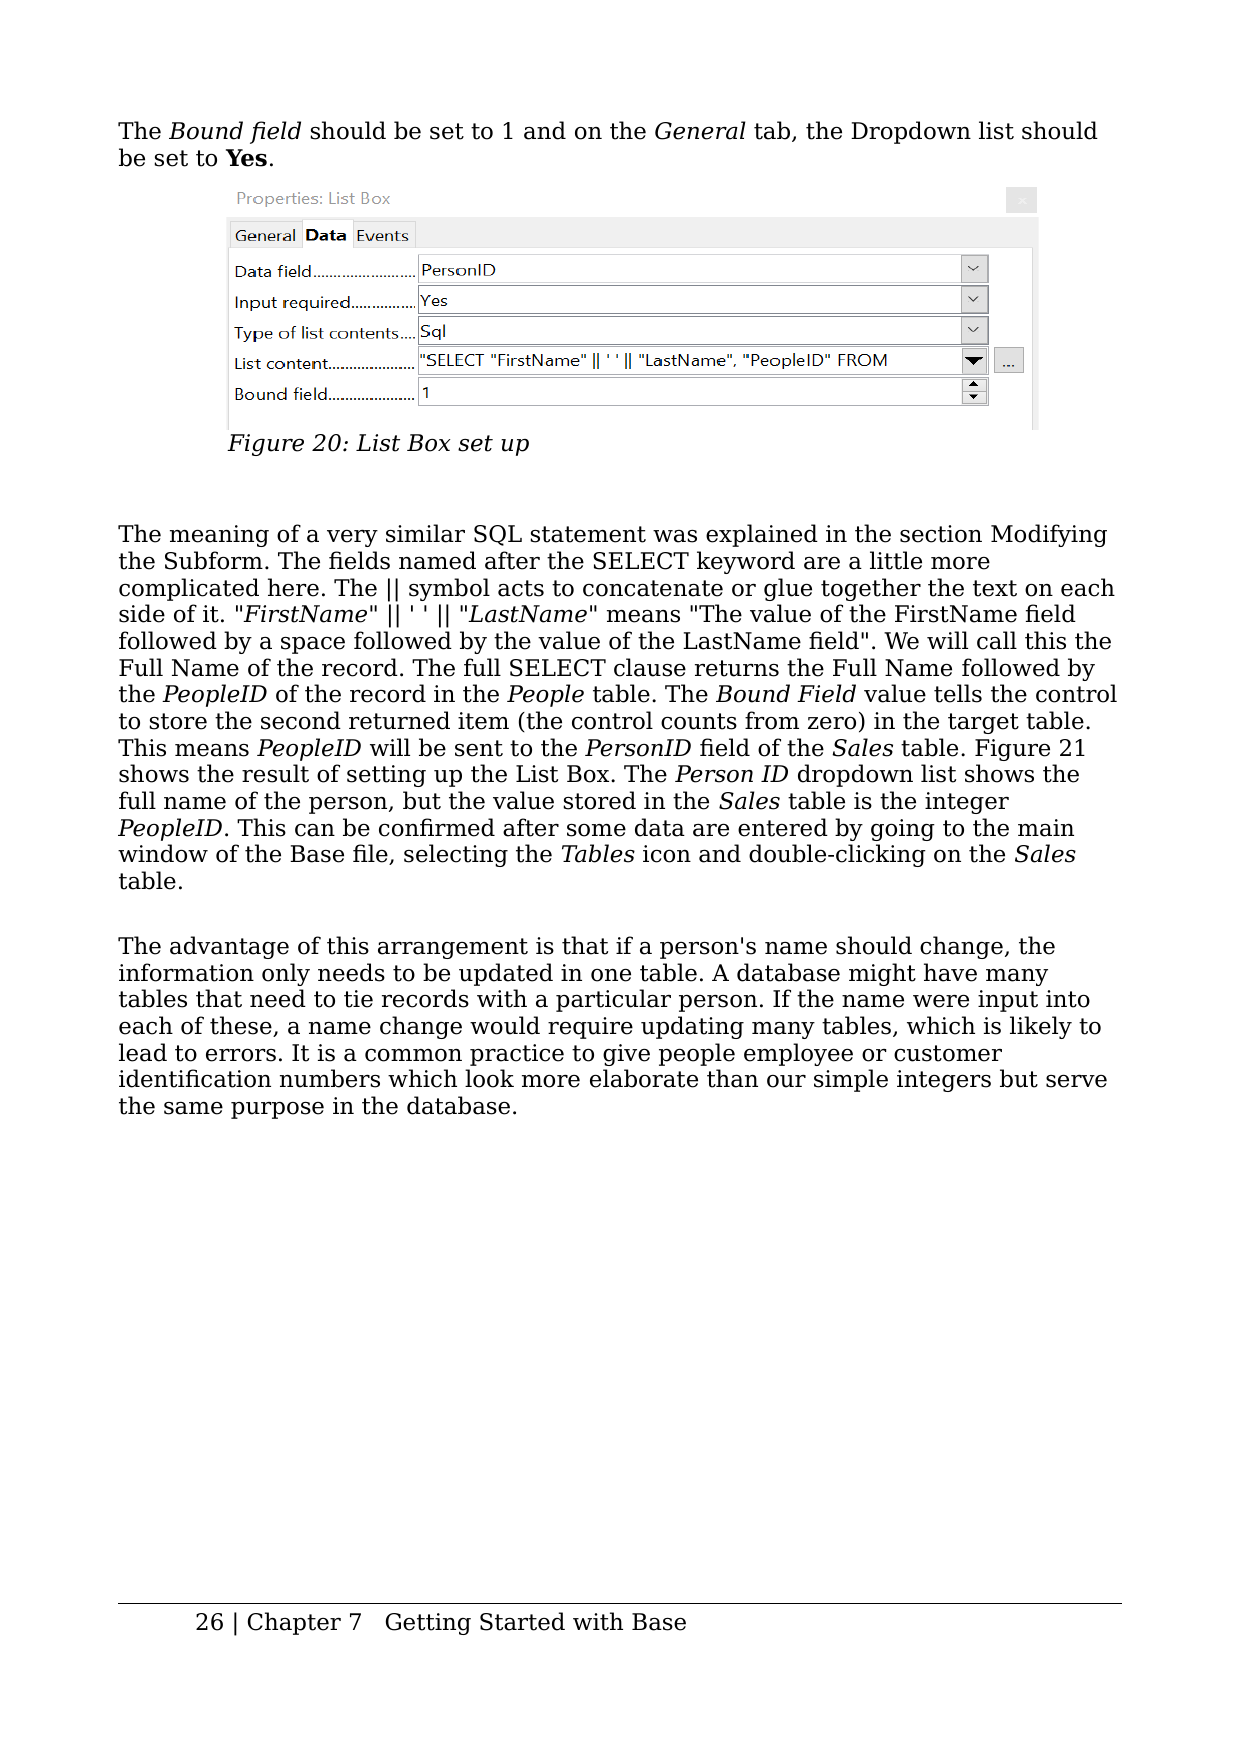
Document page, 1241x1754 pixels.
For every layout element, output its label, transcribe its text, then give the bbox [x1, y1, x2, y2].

text Figure 20: List Box set up [228, 430, 1037, 456]
text The meaning of a very similar SQL statement was explained in the section Modifying the Subform. The fields named after the SELECT keyword are a little more complicated here. The || symbol acts to concatenate or glue together the text on each side of it. "FirstName" || ' ' || "LastName" means "The value of the FirstName field followed by a space followed by the value of the LastName field". We will call this the Full Name of the record. The full SELECT clause returns the Full Name followed by the PeopleID of the record in the People table. The Bound Field value tells the control to store the second returned item (the control counts from zero) in the target table. This means PeopleID will be sent to the PersonID field of the Sales table. Figure 21 shows the result of setting up the List Box. The Person ID dropdown list shows the full name of the person, but the value stored in the Sales table is the integer PeopleID. This can be confirmed after some data are entered by going to the main window of the Base file, selecting the Tables icon and double-clicking on the Sales table. [118, 522, 1122, 895]
picture [226, 184, 1039, 430]
text The Bound field should be set to 1 and on the General tab, the Dropdown list should be set to Yes. [118, 118, 1122, 172]
text The advantage of this arrangement is that if a person's name should change, the information only needs to be updated in one table. A database might have many tables that need to tie records with a particular person. If the name were input into each of these, a name change would require updating many tables, which is likely to lead to errors. It is a common practice to give people employee or customer identification numbers which look more elaborate than our simple integers but serve the same purpose in the database. [118, 933, 1122, 1120]
